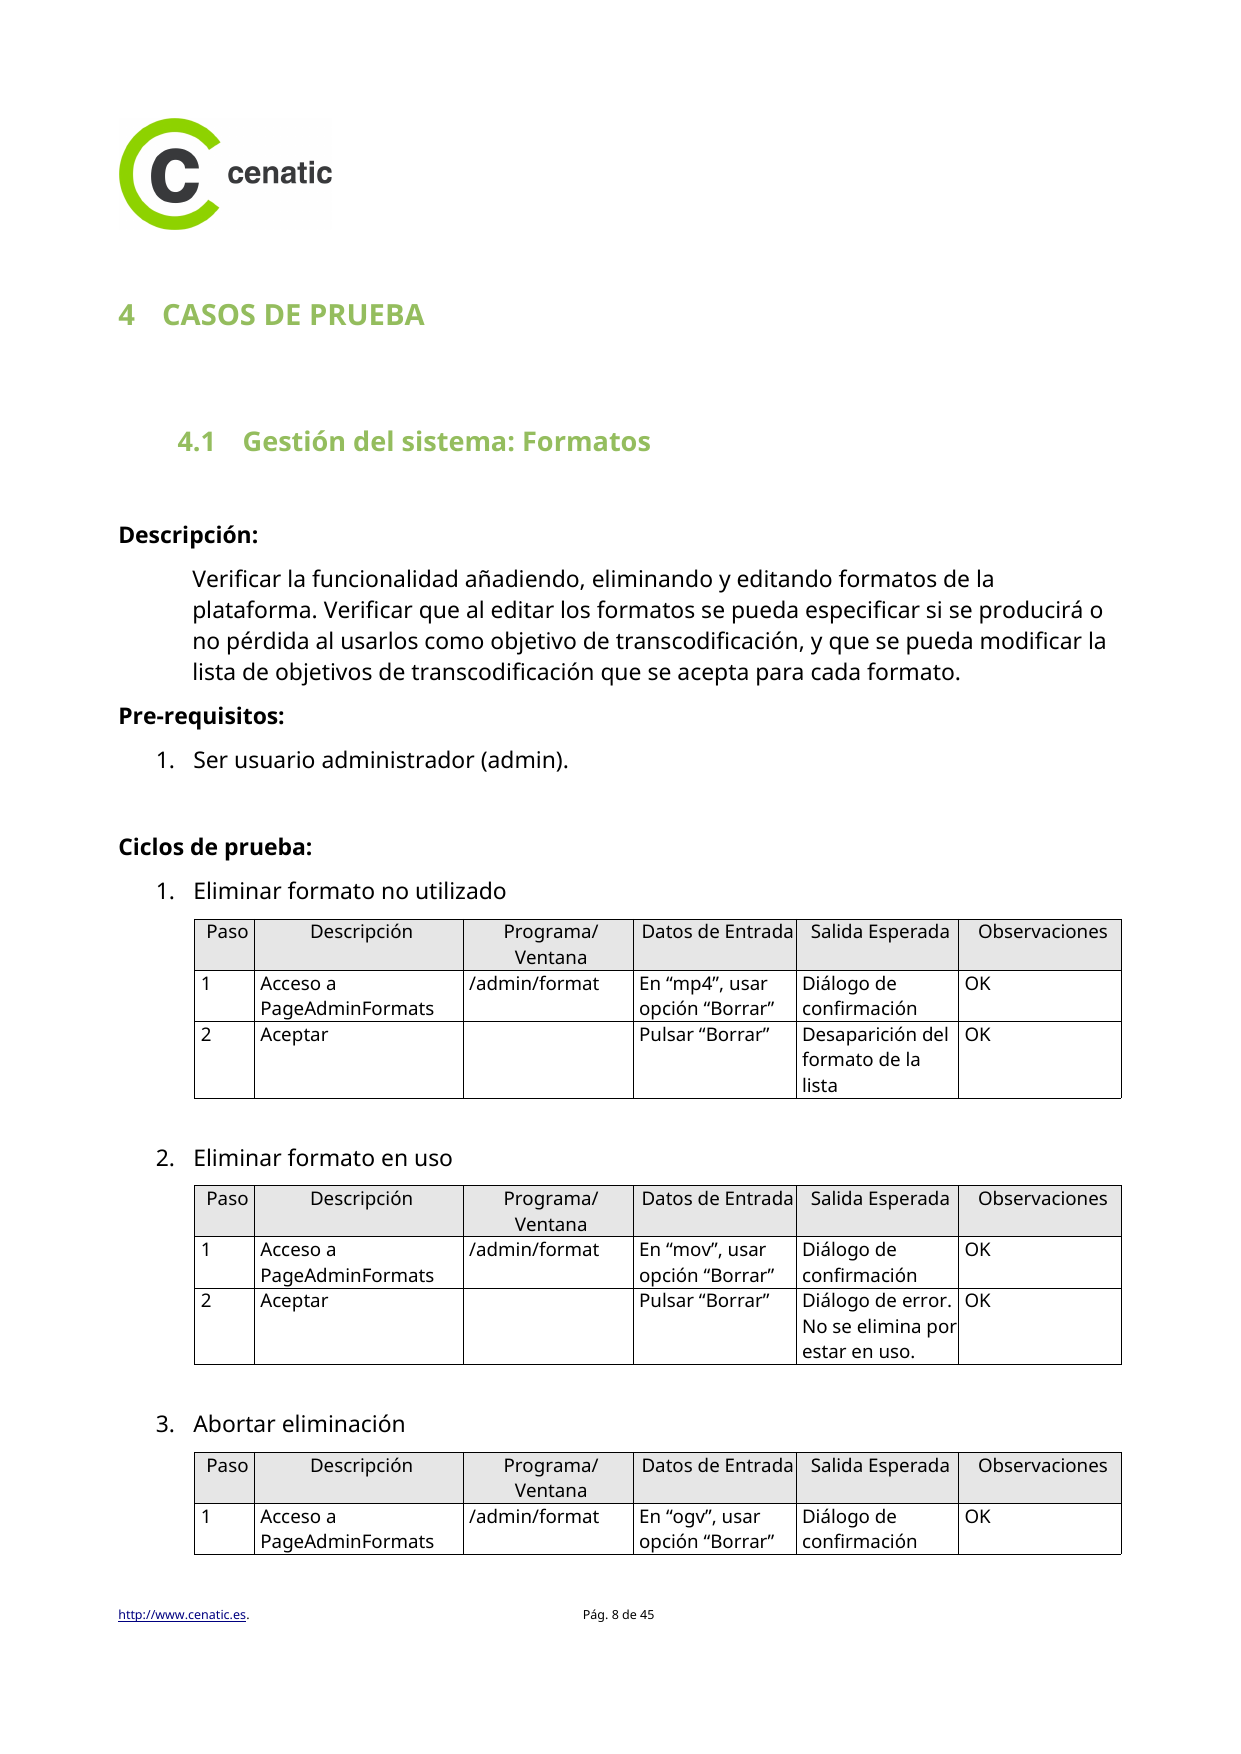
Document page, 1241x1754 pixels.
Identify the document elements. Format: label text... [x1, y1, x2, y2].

table_header Salida Esperada [797, 920, 958, 970]
table_header Observaciones [959, 920, 1121, 970]
table_cell Desaparición del formato de la lista [797, 1022, 958, 1098]
picture [119, 118, 332, 230]
table_cell Aceptar [255, 1022, 463, 1098]
table_cell 2 [195, 1022, 254, 1098]
table_cell Pulsar “Borrar” [634, 1022, 796, 1098]
table_header Salida Esperada [797, 1453, 958, 1503]
text Ciclos de prueba: [118, 831, 1122, 862]
subtitle Gestión del sistema: Formatos [118, 423, 1122, 460]
text Pre-requisitos: [118, 700, 1122, 731]
table_header Datos de Entrada [634, 1186, 796, 1236]
list Eliminar formato en uso [156, 1142, 1122, 1173]
table_cell Acceso a PageAdminFormats [255, 1504, 463, 1554]
table_cell /admin/format [464, 971, 633, 1021]
table_header Descripción [255, 920, 463, 970]
list Ser usuario administrador (admin). [156, 744, 1122, 775]
table_header Salida Esperada [797, 1186, 958, 1236]
table_cell Acceso a PageAdminFormats [255, 1237, 463, 1288]
table_cell Pulsar “Borrar” [634, 1289, 796, 1364]
table_header Programa/Ventana [464, 1186, 633, 1236]
table_header Observaciones [959, 1453, 1121, 1503]
table_cell OK [959, 971, 1121, 1021]
table_cell [464, 1289, 633, 1364]
table_cell Diálogo de confirmación [797, 971, 958, 1021]
table_cell Aceptar [255, 1289, 463, 1364]
table_header Descripción [255, 1186, 463, 1236]
table_header Observaciones [959, 1186, 1121, 1236]
table_cell OK [959, 1289, 1121, 1364]
table_cell OK [959, 1237, 1121, 1288]
table_cell [464, 1022, 633, 1098]
table_header Paso [195, 920, 254, 970]
table_header Paso [195, 1453, 254, 1503]
table_cell Diálogo de confirmación [797, 1237, 958, 1288]
table_header Programa/Ventana [464, 920, 633, 970]
table_header Paso [195, 1186, 254, 1236]
table_cell 2 [195, 1289, 254, 1364]
table_cell En “mp4”, usar opción “Borrar” [634, 971, 796, 1021]
table_header Programa/Ventana [464, 1453, 633, 1503]
table_cell 1 [195, 1237, 254, 1288]
table_cell /admin/format [464, 1504, 633, 1554]
table_cell 1 [195, 971, 254, 1021]
table_header Datos de Entrada [634, 1453, 796, 1503]
list Eliminar formato no utilizado [156, 875, 1122, 906]
text Verificar la funcionalidad añadiendo, eliminando y editando formatos de la plataforma. Verificar que al editar los formatos se pueda especificar si se producirá o no pérdida al usarlos como objetivo de transcodificación, y que se pueda modificar la lista de objetivos de transcodificación que se acepta para cada formato. [192, 562, 1122, 687]
table_cell Diálogo de confirmación [797, 1504, 958, 1554]
list Abortar eliminación [156, 1408, 1122, 1439]
table_header Descripción [255, 1453, 463, 1503]
subtitle CASOS DE PRUEBA [118, 294, 1122, 334]
table_cell 1 [195, 1504, 254, 1554]
table_cell Acceso a PageAdminFormats [255, 971, 463, 1021]
table_cell OK [959, 1504, 1121, 1554]
table_header Datos de Entrada [634, 920, 796, 970]
table_cell OK [959, 1022, 1121, 1098]
table_cell Diálogo de error. No se elimina por estar en uso. [797, 1289, 958, 1364]
table_cell /admin/format [464, 1237, 633, 1288]
text Descripción: [118, 519, 1122, 550]
table_cell En “mov”, usar opción “Borrar” [634, 1237, 796, 1288]
table_cell En “ogv”, usar opción “Borrar” [634, 1504, 796, 1554]
